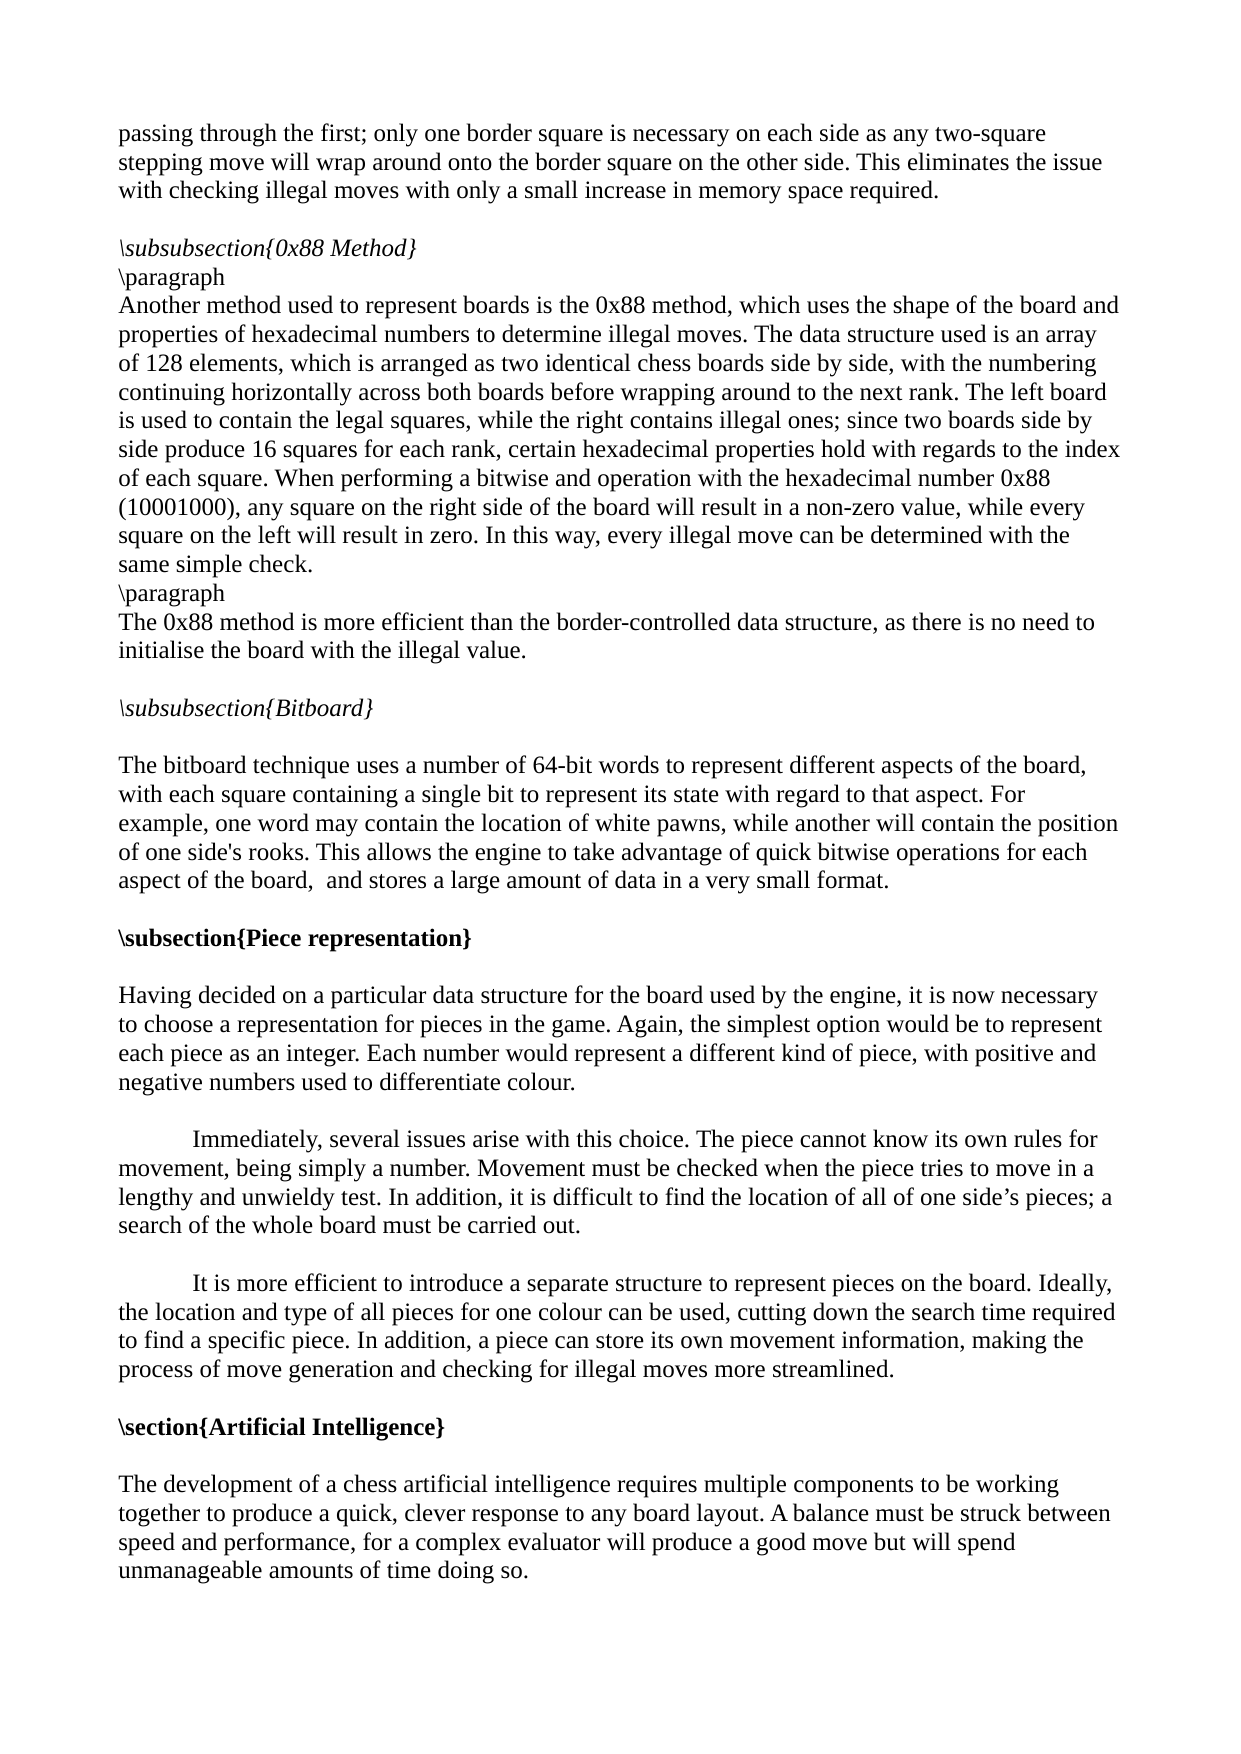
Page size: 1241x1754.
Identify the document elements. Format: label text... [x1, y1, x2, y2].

text passing through the first; only one border square is necessary on each side as any two-square stepping move will wrap around onto the border square on the other side. This eliminates the issue with checking illegal moves with only a small increase in memory space required. [118, 118, 1122, 204]
text \paragraph [118, 578, 1122, 607]
text Having decided on a particular data structure for the board used by the engine, it is now necessary to choose a representation for pieces in the game. Again, the simplest option would be to represent each piece as an integer. Each number would represent a different kind of piece, with positive and negative numbers used to differentiate colour. [118, 981, 1122, 1096]
text It is more efficient to introduce a separate structure to represent pieces on the board. Ideally, the location and type of all pieces for one colour can be used, cutting down the search time required to find a specific piece. In addition, a piece can store its own movement information, making the process of move generation and checking for illegal moves more streamlined. [118, 1268, 1122, 1383]
text The 0x88 method is more efficient than the border-controlled data structure, as there is no need to initialise the board with the illegal value. [118, 607, 1122, 664]
text The bitboard technique uses a number of 64-bit words to represent different aspects of the board, with each square containing a single bit to represent its state with regard to that aspect. For example, one word may contain the location of white pawns, while another will contain the position of one side's rooks. This allows the engine to take advantage of quick bitwise operations for each aspect of the board, and stores a large amount of data in a very small format. [118, 751, 1122, 894]
text \paragraph [118, 262, 1122, 291]
text \subsubsection{0x88 Method} [118, 233, 1122, 262]
text Another method used to represent boards is the 0x88 method, which uses the shape of the board and properties of hexadecimal numbers to determine illegal moves. The data structure used is an array of 128 elements, which is arranged as two identical chess boards side by side, with the numbering continuing horizontally across both boards before wrapping around to the next rank. The left board is used to contain the legal squares, while the right contains illegal ones; since two boards side by side produce 16 squares for each rank, certain hexadecimal properties hold with regards to the index of each square. When performing a bitwise and operation with the hexadecimal number 0x88 (10001000), any square on the right side of the board will result in a non-zero value, while every square on the left will result in zero. In this way, every illegal move can be determined with the same simple check. [118, 291, 1122, 578]
text \subsection{Piece representation} [118, 923, 1122, 952]
text \subsubsection{Bitboard} [118, 693, 1122, 722]
text \section{Artificial Intelligence} [118, 1412, 1122, 1441]
text The development of a chess artificial intelligence requires multiple components to be working together to produce a quick, clever response to any board layout. A balance must be struck between speed and performance, for a complex evaluator will produce a good move but will spend unmanageable amounts of time doing so. [118, 1469, 1122, 1584]
text Immediately, several issues arise with this choice. The piece cannot know its own rules for movement, being simply a number. Movement must be checked when the piece tries to move in a lengthy and unwieldy test. In addition, it is difficult to find the location of all of one side’s pieces; a search of the whole board must be carried out. [118, 1124, 1122, 1239]
